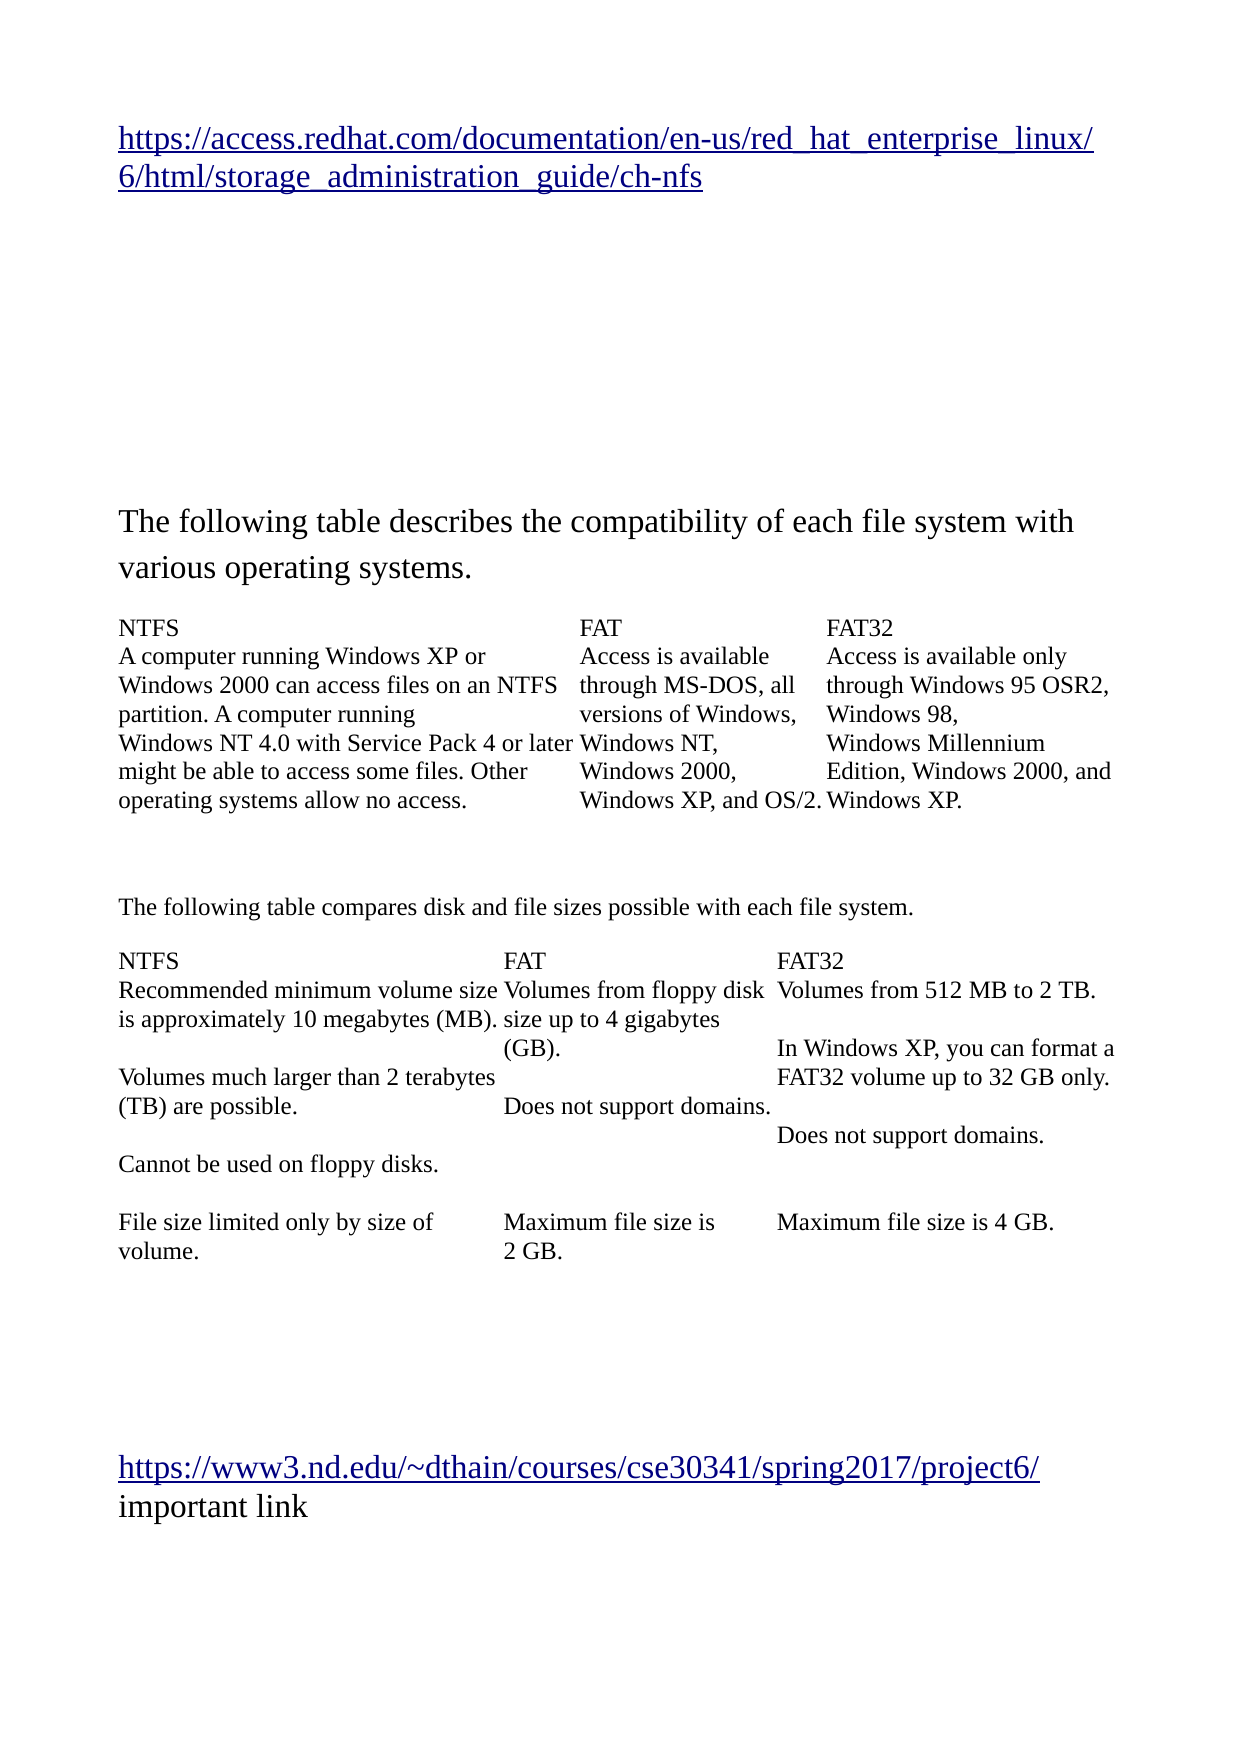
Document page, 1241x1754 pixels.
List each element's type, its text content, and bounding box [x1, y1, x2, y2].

table_header FAT [503, 946, 777, 975]
table_cell File size limited only by size of volume. [118, 1207, 503, 1294]
table_header NTFS [118, 613, 579, 641]
text https://access.redhat.com/documentation/en-us/red_hat_enterprise_linux/6/html/storage_administration_guide/ch-nfs [118, 118, 1122, 195]
table_cell A computer running Windows XP or Windows 2000 can access files on an NTFS partition. A computer running Windows NT 4.0 with Service Pack 4 or later might be able to access some files. Other operating systems allow no access. [118, 641, 579, 843]
table_cell Access is available through MS-DOS, all versions of Windows, Windows NT, Windows 2000, Windows XP, and OS/2. [579, 641, 826, 843]
table_cell Maximum file size is 2 GB. [503, 1207, 777, 1294]
table_header FAT [579, 613, 826, 641]
table_cell Volumes from floppy disk size up to 4 gigabytes (GB). Does not support domains. [503, 975, 777, 1207]
text https://www3.nd.edu/~dthain/courses/cse30341/spring2017/project6/ important link [118, 1448, 1122, 1524]
table_cell Recommended minimum volume size is approximately 10 megabytes (MB). Volumes much larger than 2 terabytes (TB) are possible. Cannot be used on floppy disks. [118, 975, 503, 1207]
table_header FAT32 [826, 613, 1122, 641]
table_header NTFS [118, 946, 503, 975]
table_cell Access is available only through Windows 95 OSR2, Windows 98, Windows Millennium Edition, Windows 2000, and Windows XP. [826, 641, 1122, 843]
table_header FAT32 [777, 946, 1122, 975]
text The following table compares disk and file sizes possible with each file system. [118, 892, 1122, 921]
text The following table describes the compatibility of each file system with various operating systems. [118, 501, 1122, 586]
table_cell Maximum file size is 4 GB. [777, 1207, 1122, 1294]
table_cell Volumes from 512 MB to 2 TB. In Windows XP, you can format a FAT32 volume up to 32 GB only. Does not support domains. [777, 975, 1122, 1207]
